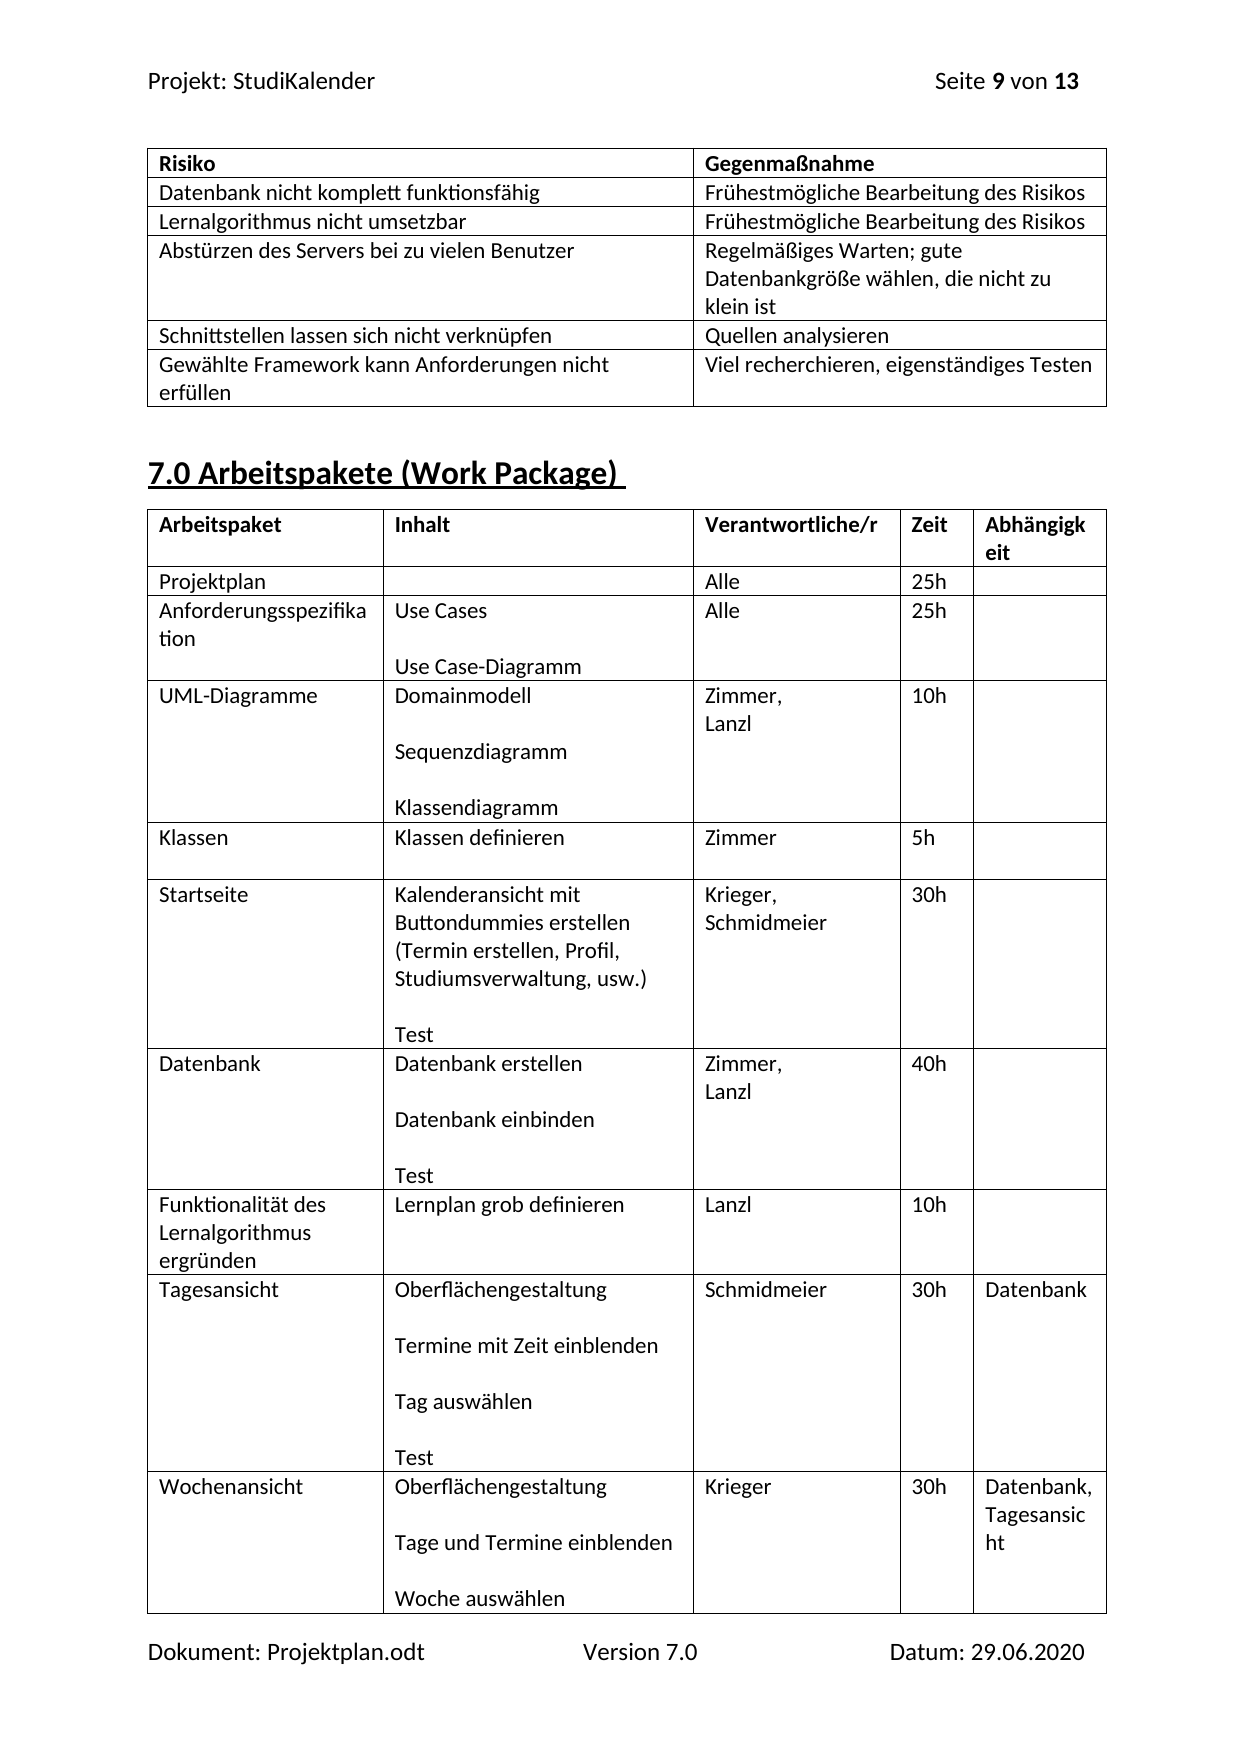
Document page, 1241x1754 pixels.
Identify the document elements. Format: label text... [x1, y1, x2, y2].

text 7.0 Arbeitspakete (Work Package) [148, 452, 1093, 492]
table_cell Frühestmögliche Bearbeitung des Risikos [694, 178, 1106, 206]
table_cell Wochenansicht [148, 1472, 383, 1612]
table_cell [974, 596, 1106, 680]
table_cell Quellen analysieren [694, 321, 1106, 349]
table_cell 30h [901, 880, 973, 1048]
table_cell Schmidmeier [694, 1275, 900, 1471]
table_cell UML-Diagramme [148, 681, 383, 822]
table_header Abhängigkeit [974, 510, 1106, 566]
table_header Risiko [148, 149, 693, 177]
table_cell Krieger [694, 1472, 900, 1612]
table_cell [974, 1049, 1106, 1189]
table_cell [974, 823, 1106, 879]
table_cell Schnittstellen lassen sich nicht verknüpfen [148, 321, 693, 349]
table_cell Datenbank nicht komplett funktionsfähig [148, 178, 693, 206]
table_cell Frühestmögliche Bearbeitung des Risikos [694, 207, 1106, 235]
table_cell Viel recherchieren, eigenständiges Testen [694, 350, 1106, 406]
table_cell [974, 1190, 1106, 1274]
table_cell 5h [901, 823, 973, 879]
table_cell [974, 681, 1106, 822]
table_cell Datenbank [148, 1049, 383, 1189]
table_cell Abstürzen des Servers bei zu vielen Benutzer [148, 236, 693, 320]
table_cell Oberflächengestaltung Termine mit Zeit einblenden Tag auswählen Test [384, 1275, 693, 1471]
table_cell 30h [901, 1472, 973, 1612]
table_cell Zimmer [694, 823, 900, 879]
table_cell Tagesansicht [148, 1275, 383, 1471]
table_cell Datenbank erstellen Datenbank einbinden Test [384, 1049, 693, 1189]
table_header Zeit [901, 510, 973, 566]
table_cell Lernalgorithmus nicht umsetzbar [148, 207, 693, 235]
table_cell Krieger, Schmidmeier [694, 880, 900, 1048]
table_cell Domainmodell Sequenzdiagramm Klassendiagramm [384, 681, 693, 822]
table_cell 30h [901, 1275, 973, 1471]
table_cell Startseite [148, 880, 383, 1048]
table_cell Kalenderansicht mit Buttondummies erstellen (Termin erstellen, Profil, Studiumsverwaltung, usw.) Test [384, 880, 693, 1048]
table_cell Funktionalität des Lernalgorithmus ergründen [148, 1190, 383, 1274]
table_cell 10h [901, 681, 973, 822]
table_header Verantwortliche/r [694, 510, 900, 566]
table_cell [974, 880, 1106, 1048]
table_cell 40h [901, 1049, 973, 1189]
table_cell Lernplan grob definieren [384, 1190, 693, 1274]
table_cell Regelmäßiges Warten; gute Datenbankgröße wählen, die nicht zu klein ist [694, 236, 1106, 320]
table_cell Alle [694, 596, 900, 680]
table_cell [384, 567, 693, 595]
table_cell 10h [901, 1190, 973, 1274]
table_cell Zimmer, Lanzl [694, 681, 900, 822]
table_header Gegenmaßnahme [694, 149, 1106, 177]
table_cell 25h [901, 596, 973, 680]
table_cell Klassen [148, 823, 383, 879]
table_cell Oberflächengestaltung Tage und Termine einblenden Woche auswählen [384, 1472, 693, 1612]
table_cell Datenbank [974, 1275, 1106, 1471]
table_cell Datenbank, Tagesansicht [974, 1472, 1106, 1612]
table_cell Projektplan [148, 567, 383, 595]
table_cell Use Cases Use Case-Diagramm [384, 596, 693, 680]
table_header Inhalt [384, 510, 693, 566]
table_cell Alle [694, 567, 900, 595]
table_cell 25h [901, 567, 973, 595]
table_cell [974, 567, 1106, 595]
table_cell Zimmer, Lanzl [694, 1049, 900, 1189]
table_header Arbeitspaket [148, 510, 383, 566]
table_cell Anforderungsspezifikation [148, 596, 383, 680]
table_cell Klassen definieren [384, 823, 693, 879]
table_cell Gewählte Framework kann Anforderungen nicht erfüllen [148, 350, 693, 406]
table_cell Lanzl [694, 1190, 900, 1274]
